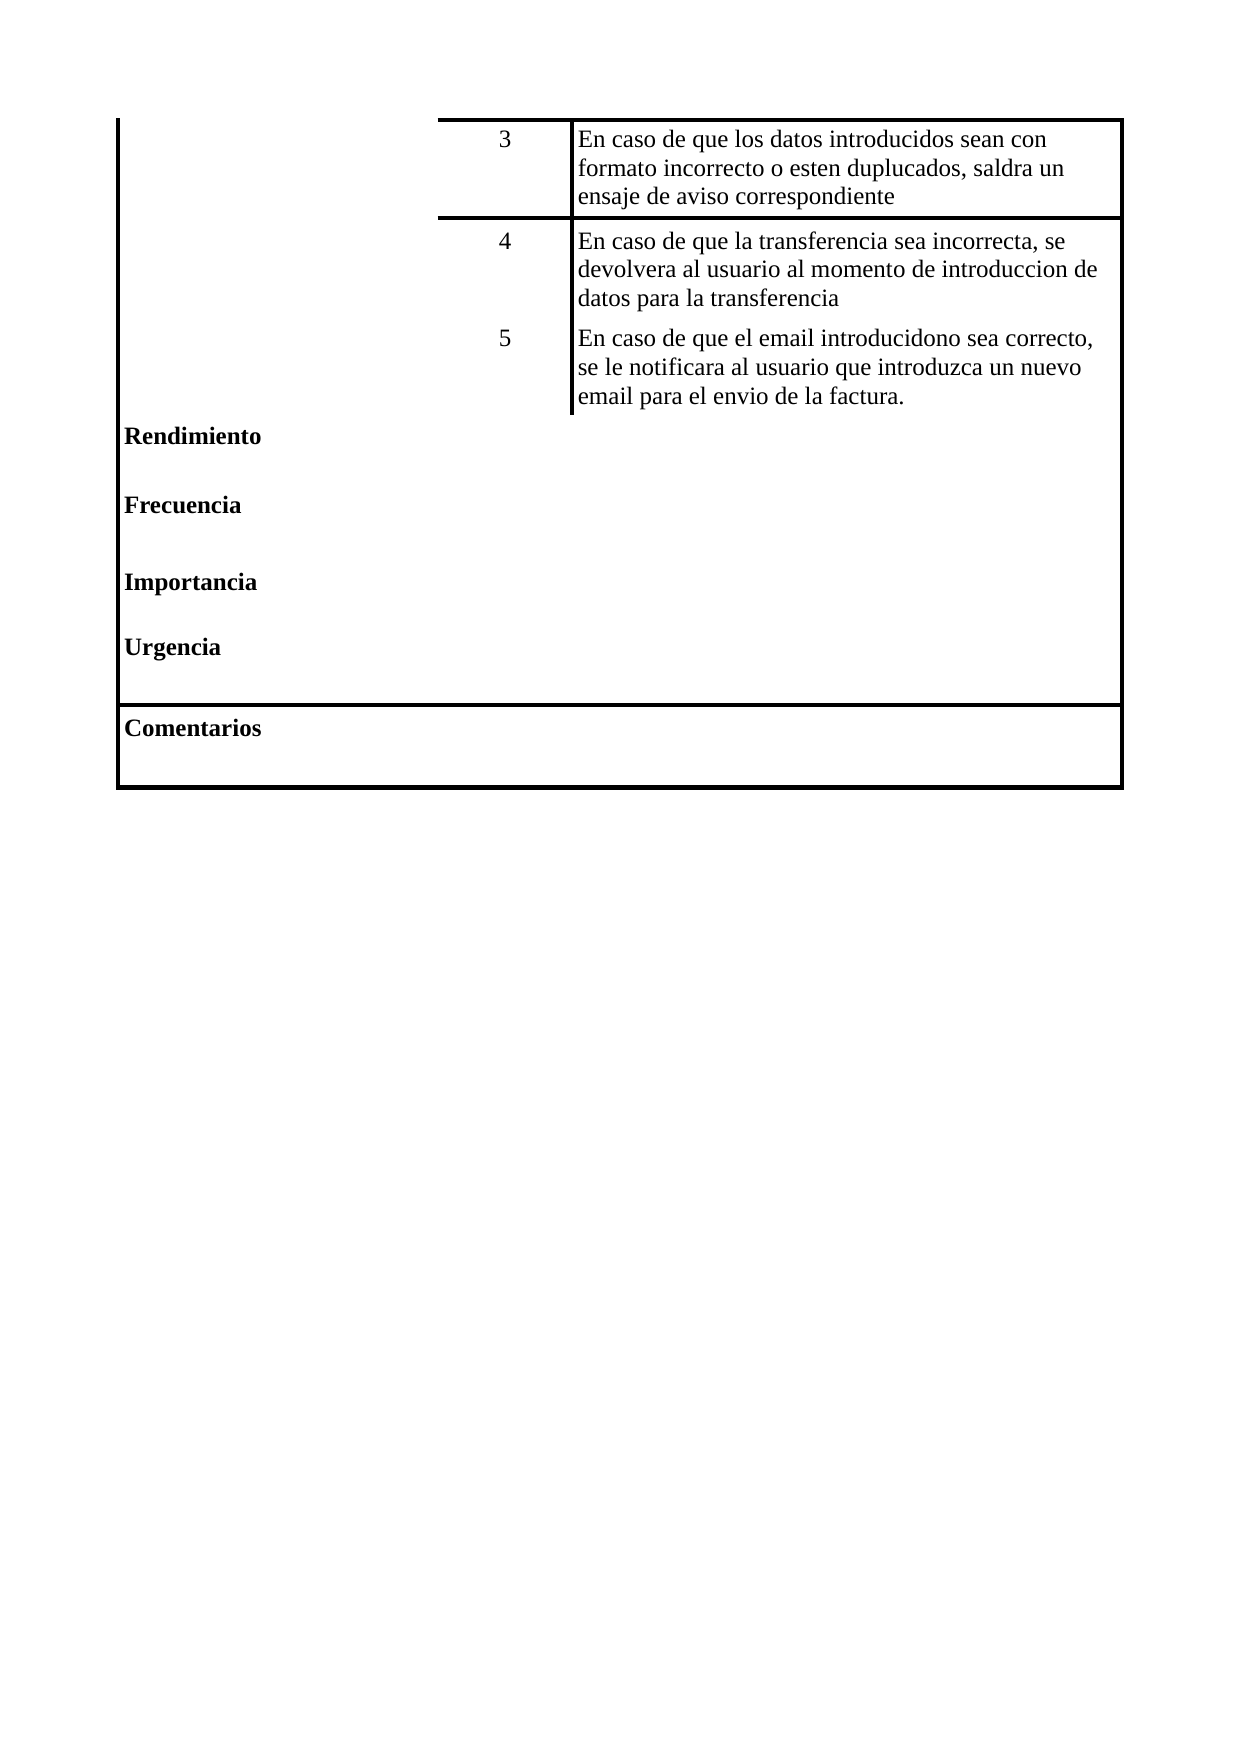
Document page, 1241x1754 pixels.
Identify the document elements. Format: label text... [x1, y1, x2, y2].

table_cell [438, 707, 1120, 785]
table_cell En caso de que los datos introducidos sean con formato incorrecto o esten duplucados, saldra un ensaje de aviso correspondiente [574, 122, 1120, 216]
table_cell Comentarios [120, 707, 437, 785]
table_cell Rendimiento [120, 415, 437, 484]
table_cell En caso de que la transferencia sea incorrecta, se devolvera al usuario al momento de introduccion de datos para la transferencia [574, 220, 1120, 318]
table_cell 5 [438, 318, 570, 415]
table_cell [120, 216, 437, 318]
table_cell [120, 318, 437, 415]
table_cell Urgencia [120, 626, 437, 703]
table_cell 4 [438, 220, 570, 318]
table_cell [438, 561, 1120, 626]
table_cell 3 [438, 122, 570, 216]
table_cell Importancia [120, 561, 437, 626]
table_cell Frecuencia [120, 484, 437, 561]
table_cell [120, 118, 437, 216]
table_cell [438, 626, 1120, 703]
table_cell [438, 484, 1120, 561]
table_cell [438, 415, 1120, 484]
table_cell En caso de que el email introducidono sea correcto, se le notificara al usuario que introduzca un nuevo email para el envio de la factura. [574, 318, 1120, 415]
